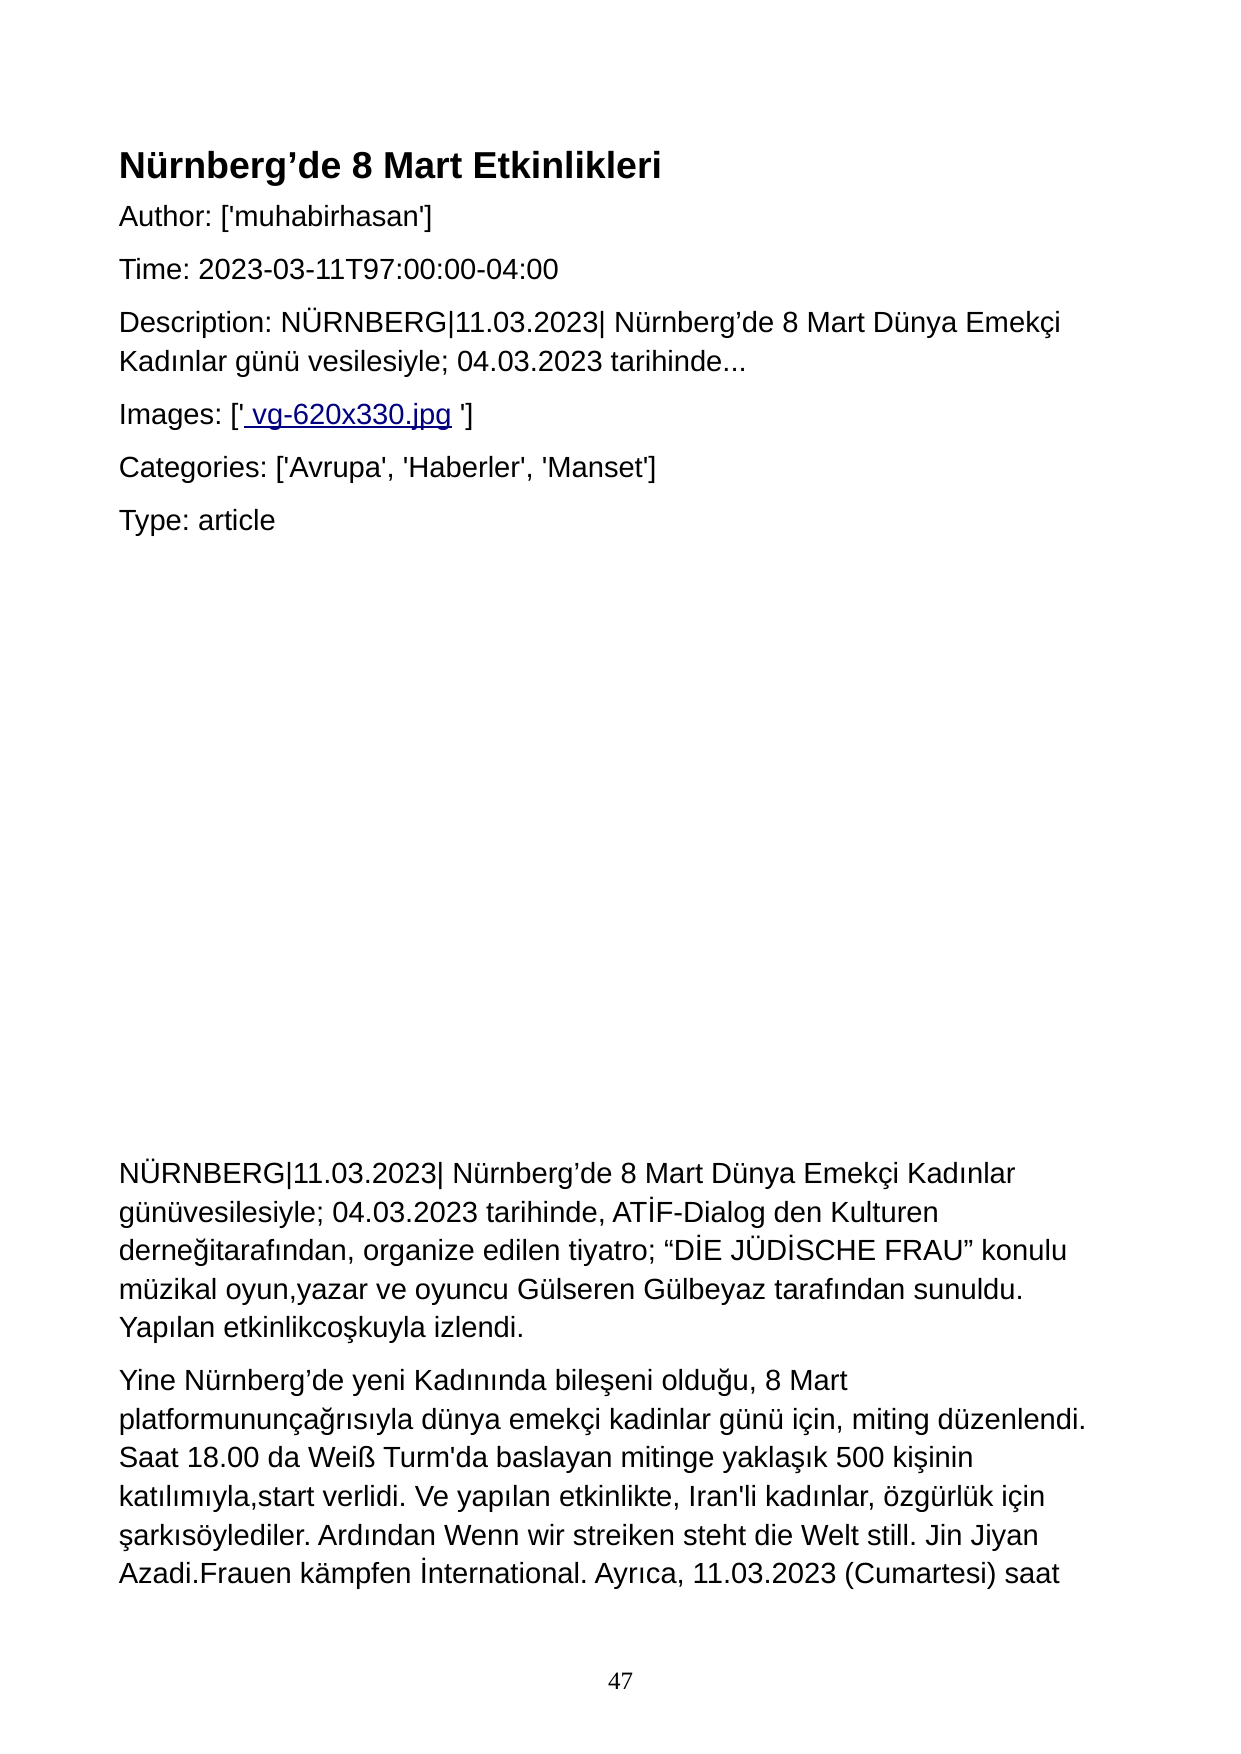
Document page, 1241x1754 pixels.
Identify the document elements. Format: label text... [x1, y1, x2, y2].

text Time: 2023-03-11T97:00:00-04:00 [118, 252, 1122, 286]
text Images: [' vg-620x330.jpg '] [118, 397, 1122, 431]
text Author: ['muhabirhasan'] [118, 199, 1122, 233]
subtitle Nürnberg’de 8 Mart Etkinlikleri [118, 143, 1122, 187]
text Type: article [118, 503, 1122, 537]
text NÜRNBERG|11.03.2023| Nürnberg’de 8 Mart Dünya Emekçi Kadınlar günüvesilesiyle; 04.03.2023 tarihinde, ATİF-Dialog den Kulturen derneğitarafından, organize edilen tiyatro; “DİE JÜDİSCHE FRAU” konulu müzikal oyun,yazar ve oyuncu Gülseren Gülbeyaz tarafından sunuldu. Yapılan etkinlikcoşkuyla izlendi. [118, 1156, 1122, 1344]
text Categories: ['Avrupa', 'Haberler', 'Manset'] [118, 450, 1122, 484]
text Yine Nürnberg’de yeni Kadınında bileşeni olduğu, 8 Mart platformununçağrısıyla dünya emekçi kadinlar günü için, miting düzenlendi. Saat 18.00 da Weiß Turm'da baslayan mitinge yaklaşık 500 kişinin katılımıyla,start verlidi. Ve yapılan etkinlikte, Iran'li kadınlar, özgürlük için şarkısöylediler. Ardından Wenn wir streiken steht die Welt still. Jin Jiyan Azadi.Frauen kämpfen İnternational. Ayrıca, 11.03.2023 (Cumartesi) saat [118, 1363, 1122, 1590]
text Description: NÜRNBERG|11.03.2023| Nürnberg’de 8 Mart Dünya Emekçi Kadınlar günü vesilesiyle; 04.03.2023 tarihinde... [118, 305, 1122, 377]
